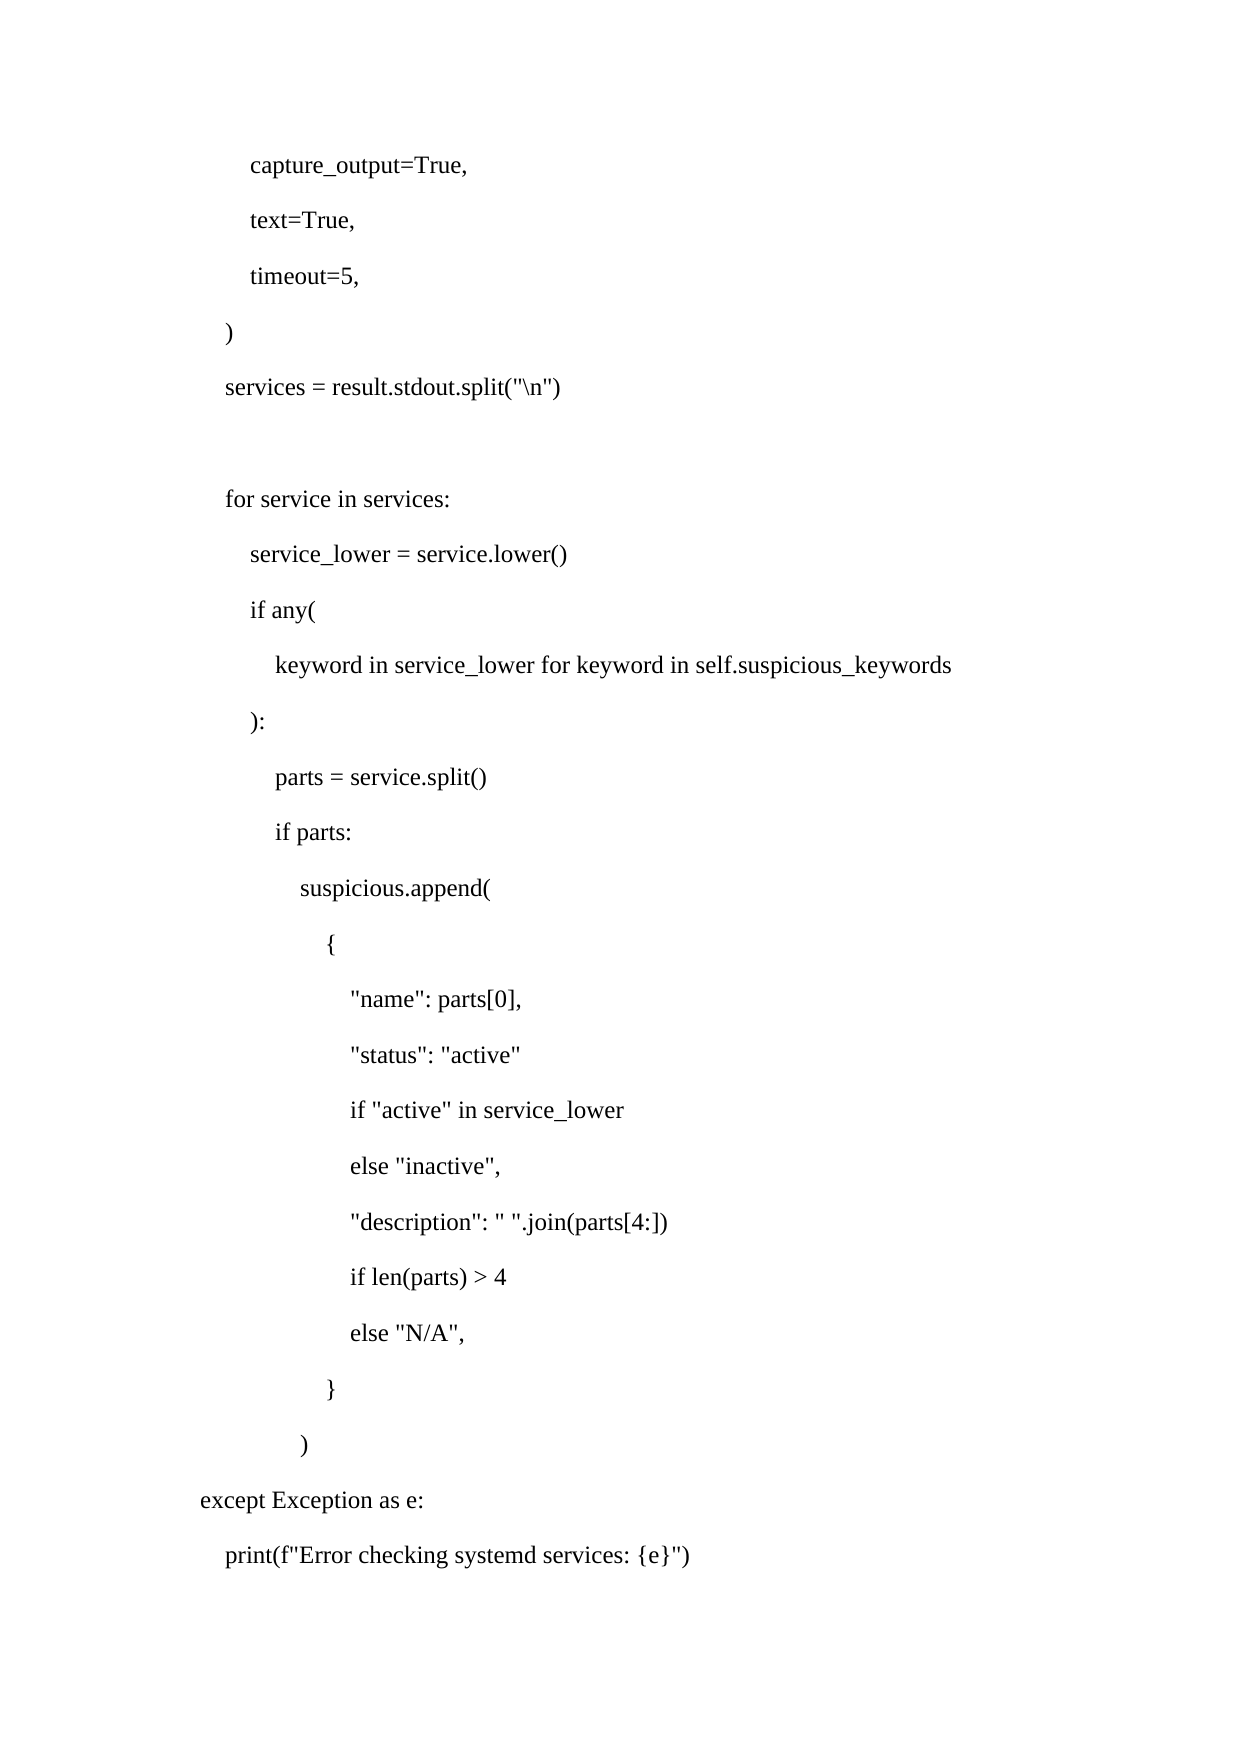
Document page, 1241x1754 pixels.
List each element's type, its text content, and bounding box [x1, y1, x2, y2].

text for service in services: [150, 484, 1091, 512]
text ) [150, 317, 1091, 346]
text text=True, [150, 206, 1091, 234]
text if len(parts) > 4 [150, 1262, 1091, 1291]
text timeout=5, [150, 261, 1091, 290]
text service_lower = service.lower() [150, 539, 1091, 568]
text "description": " ".join(parts[4:]) [150, 1207, 1091, 1236]
text if "active" in service_lower [150, 1096, 1091, 1124]
text else "N/A", [150, 1318, 1091, 1347]
text ): [150, 706, 1091, 735]
text { [150, 929, 1091, 957]
text if parts: [150, 817, 1091, 846]
text except Exception as e: [150, 1485, 1091, 1514]
text else "inactive", [150, 1151, 1091, 1180]
text print(f"Error checking systemd services: {e}") [150, 1541, 1091, 1569]
text keyword in service_lower for keyword in self.suspicious_keywords [150, 651, 1091, 679]
text parts = service.split() [150, 762, 1091, 791]
text services = result.stdout.split("\n") [150, 372, 1091, 401]
text } [150, 1374, 1091, 1402]
text "status": "active" [150, 1040, 1091, 1069]
text capture_output=True, [150, 150, 1091, 179]
text "name": parts[0], [150, 984, 1091, 1013]
text ) [150, 1429, 1091, 1458]
text if any( [150, 595, 1091, 624]
text suspicious.append( [150, 873, 1091, 902]
